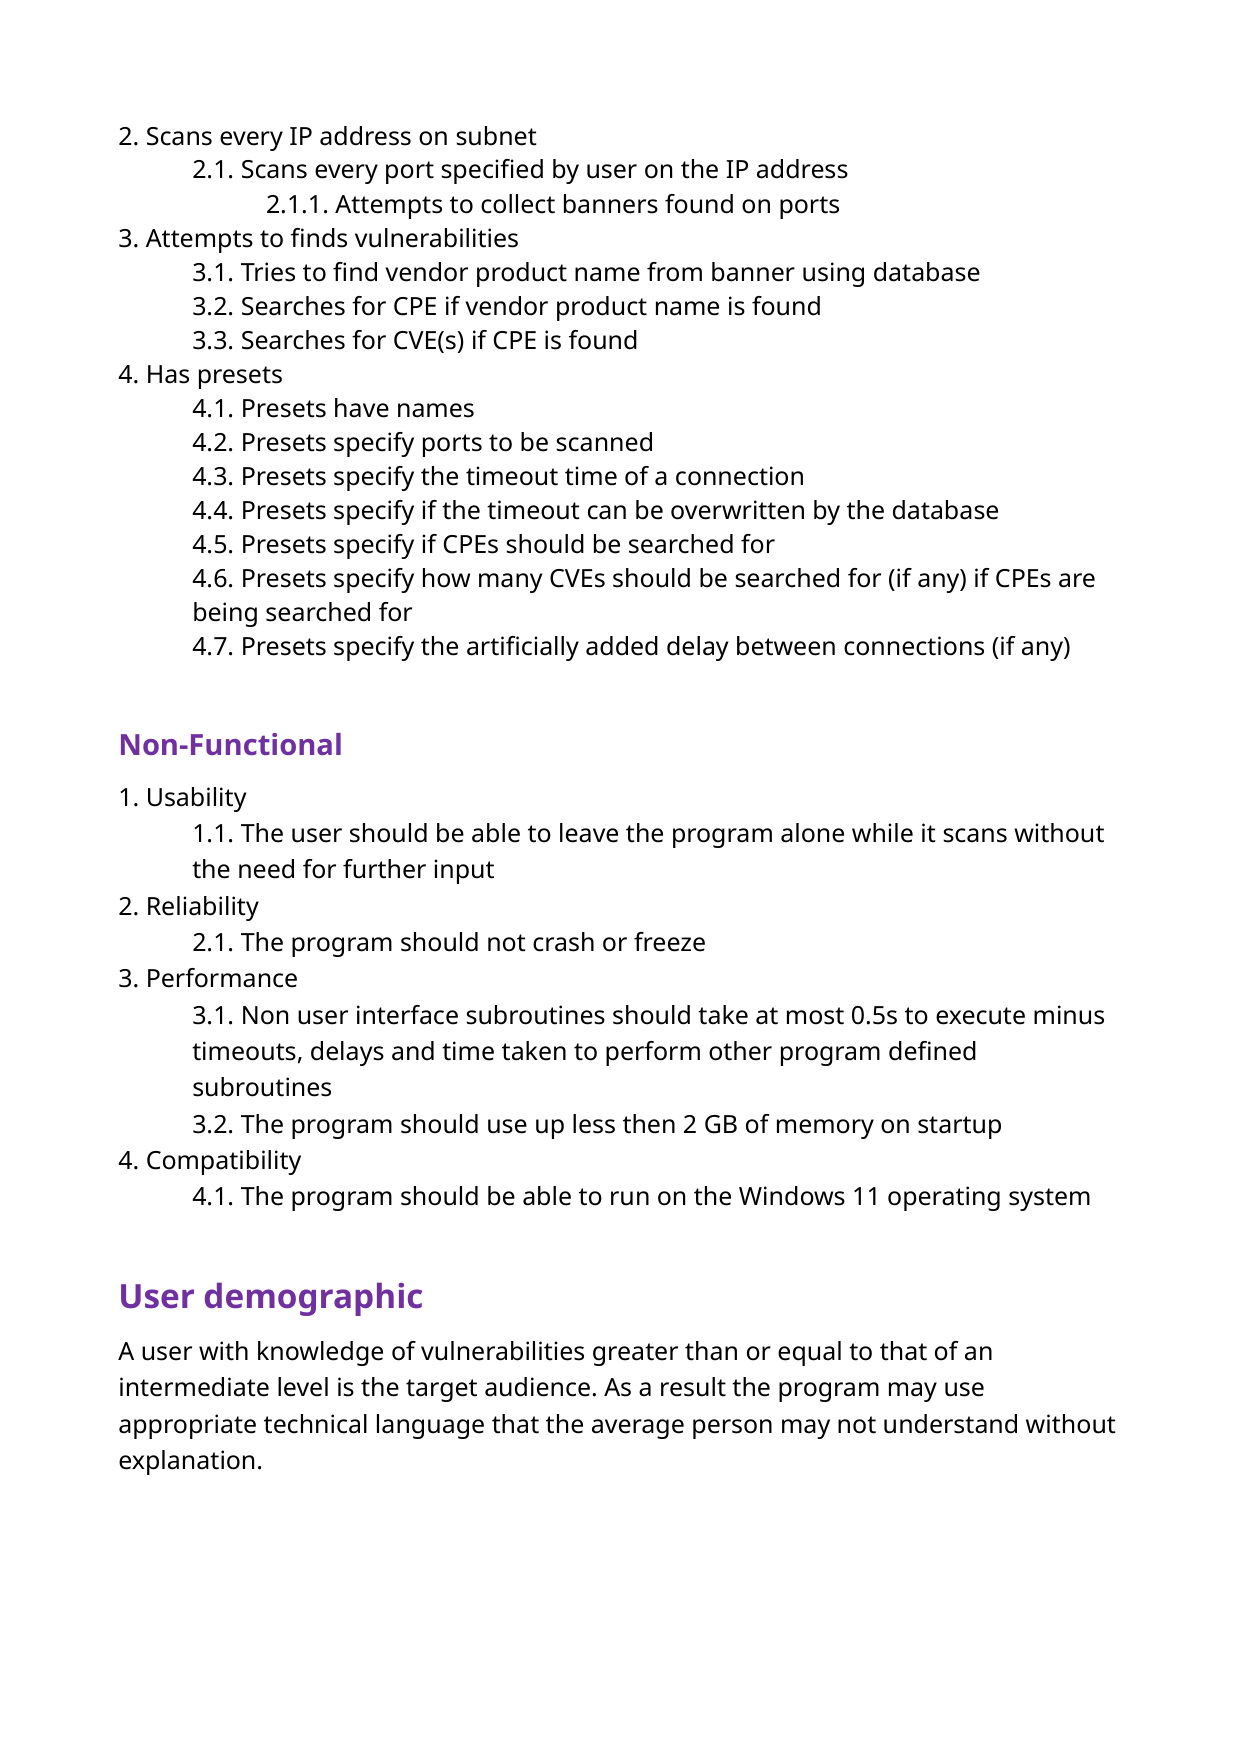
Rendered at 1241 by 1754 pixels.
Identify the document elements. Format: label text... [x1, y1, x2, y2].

text 4.4. Presets specify if the timeout can be overwritten by the database [118, 493, 1122, 527]
list 1.1. The user should be able to leave the program alone while it scans without the need for further input [118, 816, 1122, 886]
subtitle User demographic [118, 1273, 1122, 1318]
list 4.1. The program should be able to run on the Windows 11 operating system [118, 1179, 1122, 1213]
list 2. Reliability [118, 888, 1122, 922]
text 2.1.1. Attempts to collect banners found on ports [118, 186, 1122, 220]
text 4.5. Presets specify if CPEs should be searched for [118, 527, 1122, 561]
text 2. Scans every IP address on subnet [118, 118, 1122, 152]
text 4. Has presets [118, 357, 1122, 391]
subtitle Non-Functional [118, 724, 1122, 764]
text 4.6. Presets specify how many CVEs should be searched for (if any) if CPEs are being searched for [118, 561, 1122, 629]
list 1. Usability [118, 779, 1122, 813]
text 4.7. Presets specify the artificially added delay between connections (if any) [118, 629, 1122, 663]
list 3. Performance [118, 961, 1122, 995]
list 4. Compatibility [118, 1143, 1122, 1177]
list 3.2. The program should use up less then 2 GB of memory on startup [118, 1106, 1122, 1140]
text 4.2. Presets specify ports to be scanned [118, 425, 1122, 459]
text 3. Attempts to finds vulnerabilities [118, 220, 1122, 254]
text 4.1. Presets have names [118, 391, 1122, 425]
text 3.2. Searches for CPE if vendor product name is found [118, 288, 1122, 322]
text A user with knowledge of vulnerabilities greater than or equal to that of an intermediate level is the target audience. As a result the program may use appropriate technical language that the average person may not understand without explanation. [118, 1334, 1122, 1477]
text 2.1. Scans every port specified by user on the IP address [118, 152, 1122, 186]
text 4.3. Presets specify the timeout time of a connection [118, 459, 1122, 493]
text 3.1. Tries to find vendor product name from banner using database [118, 254, 1122, 288]
list 3.1. Non user interface subroutines should take at most 0.5s to execute minus timeouts, delays and time taken to perform other program defined subroutines [118, 997, 1122, 1104]
text 3.3. Searches for CVE(s) if CPE is found [118, 322, 1122, 357]
list 2.1. The program should not crash or freeze [118, 924, 1122, 959]
